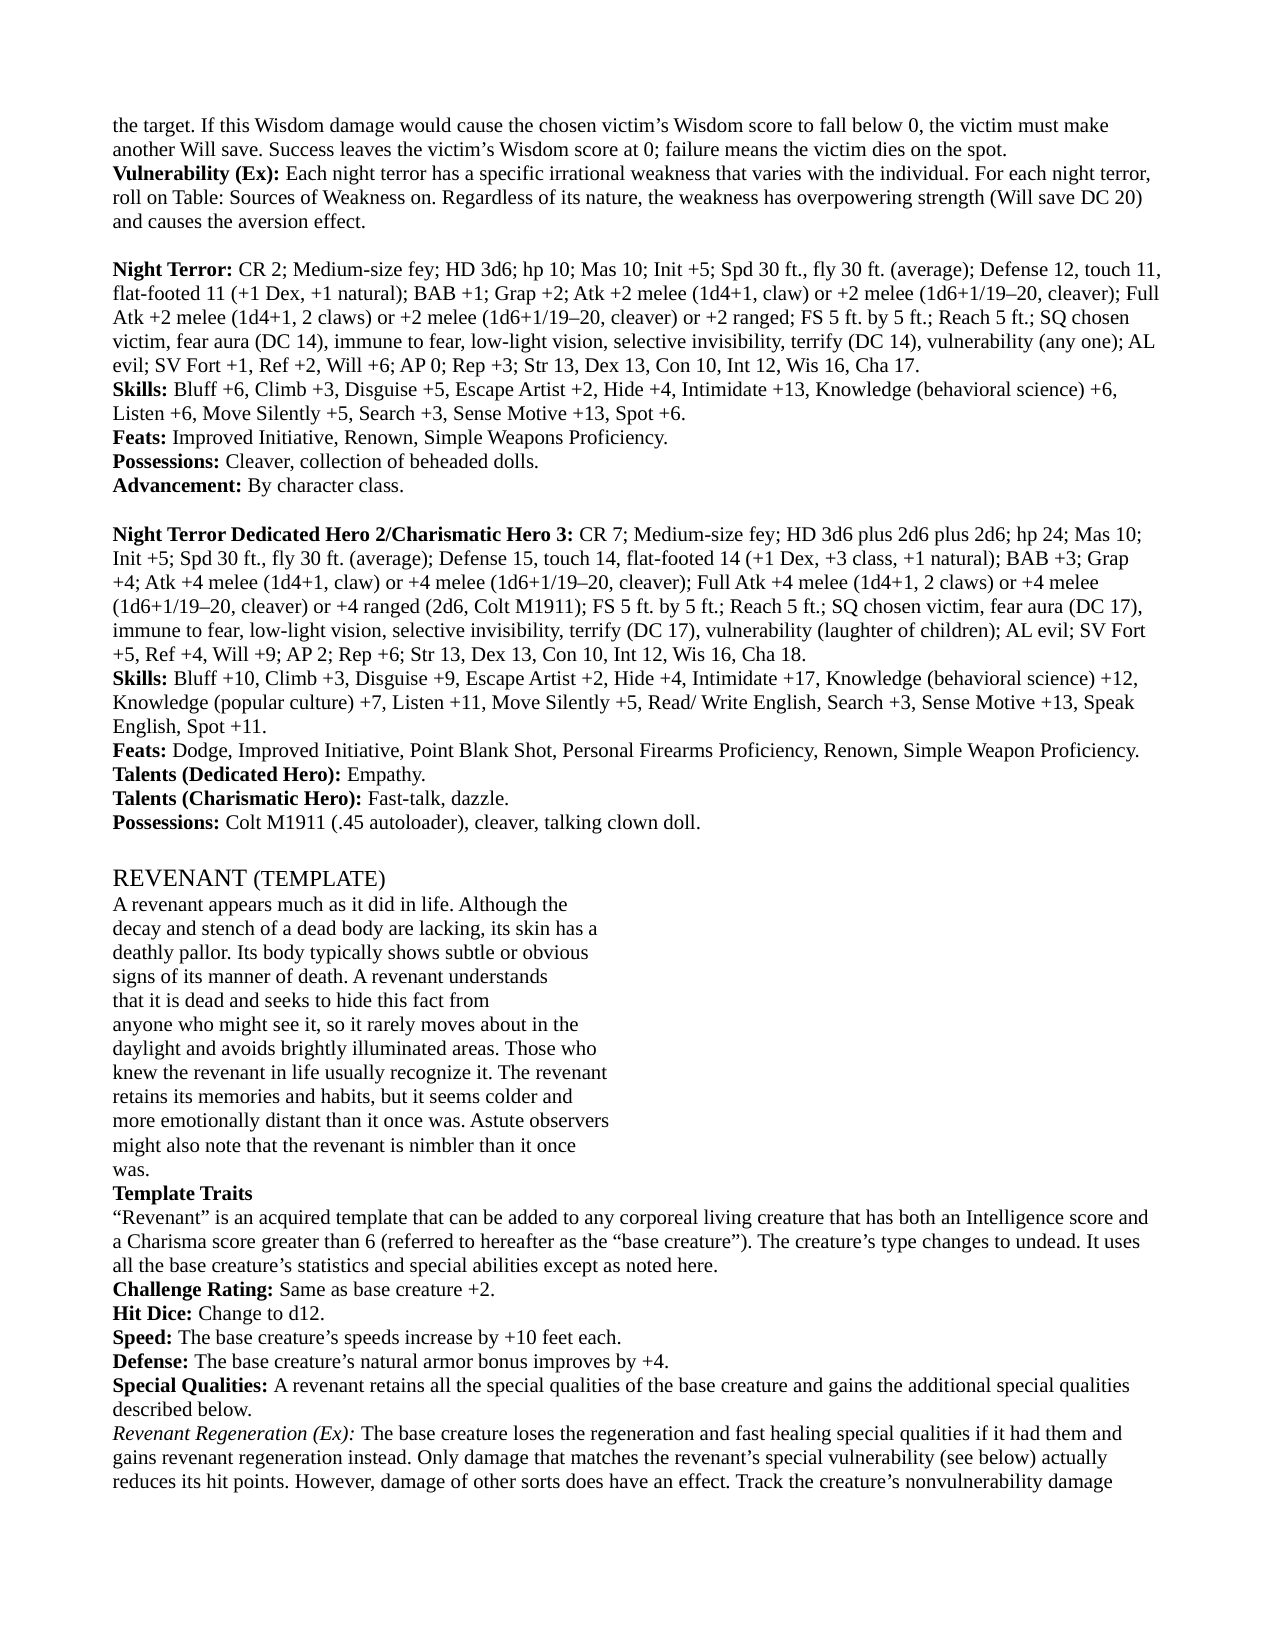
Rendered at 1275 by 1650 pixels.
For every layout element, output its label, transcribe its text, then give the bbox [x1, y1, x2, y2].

text Special Qualities: A revenant retains all the special qualities of the base creature and gains the additional special qualities described below. [112, 1373, 1162, 1421]
text deathly pallor. Its body typically shows subtle or obvious [112, 940, 1162, 964]
text Speed: The base creature’s speeds increase by +10 feet each. [112, 1325, 1162, 1349]
text was. [112, 1157, 1162, 1181]
text signs of its manner of death. A revenant understands [112, 964, 1162, 988]
text Skills: Bluff +6, Climb +3, Disguise +5, Escape Artist +2, Hide +4, Intimidate +13, Knowledge (behavioral science) +6, Listen +6, Move Silently +5, Search +3, Sense Motive +13, Spot +6. [112, 377, 1162, 425]
text Feats: Dodge, Improved Initiative, Point Blank Shot, Personal Firearms Proficiency, Renown, Simple Weapon Proficiency. [112, 738, 1162, 762]
text Talents (Charismatic Hero): Fast-talk, dazzle. [112, 786, 1162, 810]
text Defense: The base creature’s natural armor bonus improves by +4. [112, 1349, 1162, 1373]
text Skills: Bluff +10, Climb +3, Disguise +9, Escape Artist +2, Hide +4, Intimidate +17, Knowledge (behavioral science) +12, Knowledge (popular culture) +7, Listen +11, Move Silently +5, Read/ Write English, Search +3, Sense Motive +13, Speak English, Spot +11. [112, 666, 1162, 738]
text that it is dead and seeks to hide this fact from [112, 988, 1162, 1012]
text Challenge Rating: Same as base creature +2. [112, 1277, 1162, 1301]
text Possessions: Colt M1911 (.45 autoloader), cleaver, talking clown doll. [112, 810, 1162, 834]
text Hit Dice: Change to d12. [112, 1301, 1162, 1325]
text Feats: Improved Initiative, Renown, Simple Weapons Proficiency. [112, 425, 1162, 449]
text anyone who might see it, so it rarely moves about in the [112, 1012, 1162, 1036]
subtitle Template Traits [112, 1181, 1162, 1205]
text A revenant appears much as it did in life. Although the [112, 892, 1162, 916]
text might also note that the revenant is nimbler than it once [112, 1132, 1162, 1157]
text the target. If this Wisdom damage would cause the chosen victim’s Wisdom score to fall below 0, the victim must make another Will save. Success leaves the victim’s Wisdom score at 0; failure means the victim dies on the spot. [112, 112, 1162, 161]
text Possessions: Cleaver, collection of beheaded dolls. [112, 449, 1162, 473]
text knew the revenant in life usually recognize it. The revenant [112, 1060, 1162, 1084]
text Night Terror: CR 2; Medium-size fey; HD 3d6; hp 10; Mas 10; Init +5; Spd 30 ft., fly 30 ft. (average); Defense 12, touch 11, flat-footed 11 (+1 Dex, +1 natural); BAB +1; Grap +2; Atk +2 melee (1d4+1, claw) or +2 melee (1d6+1/19–20, cleaver); Full Atk +2 melee (1d4+1, 2 claws) or +2 melee (1d6+1/19–20, cleaver) or +2 ranged; FS 5 ft. by 5 ft.; Reach 5 ft.; SQ chosen victim, fear aura (DC 14), immune to fear, low-light vision, selective invisibility, terrify (DC 14), vulnerability (any one); AL evil; SV Fort +1, Ref +2, Will +6; AP 0; Rep +3; Str 13, Dex 13, Con 10, Int 12, Wis 16, Cha 17. [112, 257, 1162, 377]
text daylight and avoids brightly illuminated areas. Those who [112, 1036, 1162, 1060]
text Revenant Regeneration (Ex): The base creature loses the regeneration and fast healing special qualities if it had them and gains revenant regeneration instead. Only damage that matches the revenant’s special vulnerability (see below) actually reduces its hit points. However, damage of other sorts does have an effect. Track the creature’s nonvulnerability damage [112, 1421, 1162, 1493]
text Talents (Dedicated Hero): Empathy. [112, 762, 1162, 786]
text decay and stench of a dead body are lacking, its skin has a [112, 916, 1162, 940]
text Advancement: By character class. [112, 473, 1162, 497]
text “Revenant” is an acquired template that can be added to any corporeal living creature that has both an Intelligence score and a Charisma score greater than 6 (referred to hereafter as the “base creature”). The creature’s type changes to undead. It uses all the base creature’s statistics and special abilities except as noted here. [112, 1205, 1162, 1277]
text Vulnerability (Ex): Each night terror has a specific irrational weakness that varies with the individual. For each night terror, roll on Table: Sources of Weakness on. Regardless of its nature, the weakness has overpowering strength (Will save DC 20) and causes the aversion effect. [112, 161, 1162, 233]
text more emotionally distant than it once was. Astute observers [112, 1108, 1162, 1132]
text REVENANT (TEMPLATE) [112, 863, 1162, 892]
text retains its memories and habits, but it seems colder and [112, 1084, 1162, 1108]
text Night Terror Dedicated Hero 2/Charismatic Hero 3: CR 7; Medium-size fey; HD 3d6 plus 2d6 plus 2d6; hp 24; Mas 10; Init +5; Spd 30 ft., fly 30 ft. (average); Defense 15, touch 14, flat-footed 14 (+1 Dex, +3 class, +1 natural); BAB +3; Grap +4; Atk +4 melee (1d4+1, claw) or +4 melee (1d6+1/19–20, cleaver); Full Atk +4 melee (1d4+1, 2 claws) or +4 melee (1d6+1/19–20, cleaver) or +4 ranged (2d6, Colt M1911); FS 5 ft. by 5 ft.; Reach 5 ft.; SQ chosen victim, fear aura (DC 17), immune to fear, low-light vision, selective invisibility, terrify (DC 17), vulnerability (laughter of children); AL evil; SV Fort +5, Ref +4, Will +9; AP 2; Rep +6; Str 13, Dex 13, Con 10, Int 12, Wis 16, Cha 18. [112, 522, 1162, 666]
